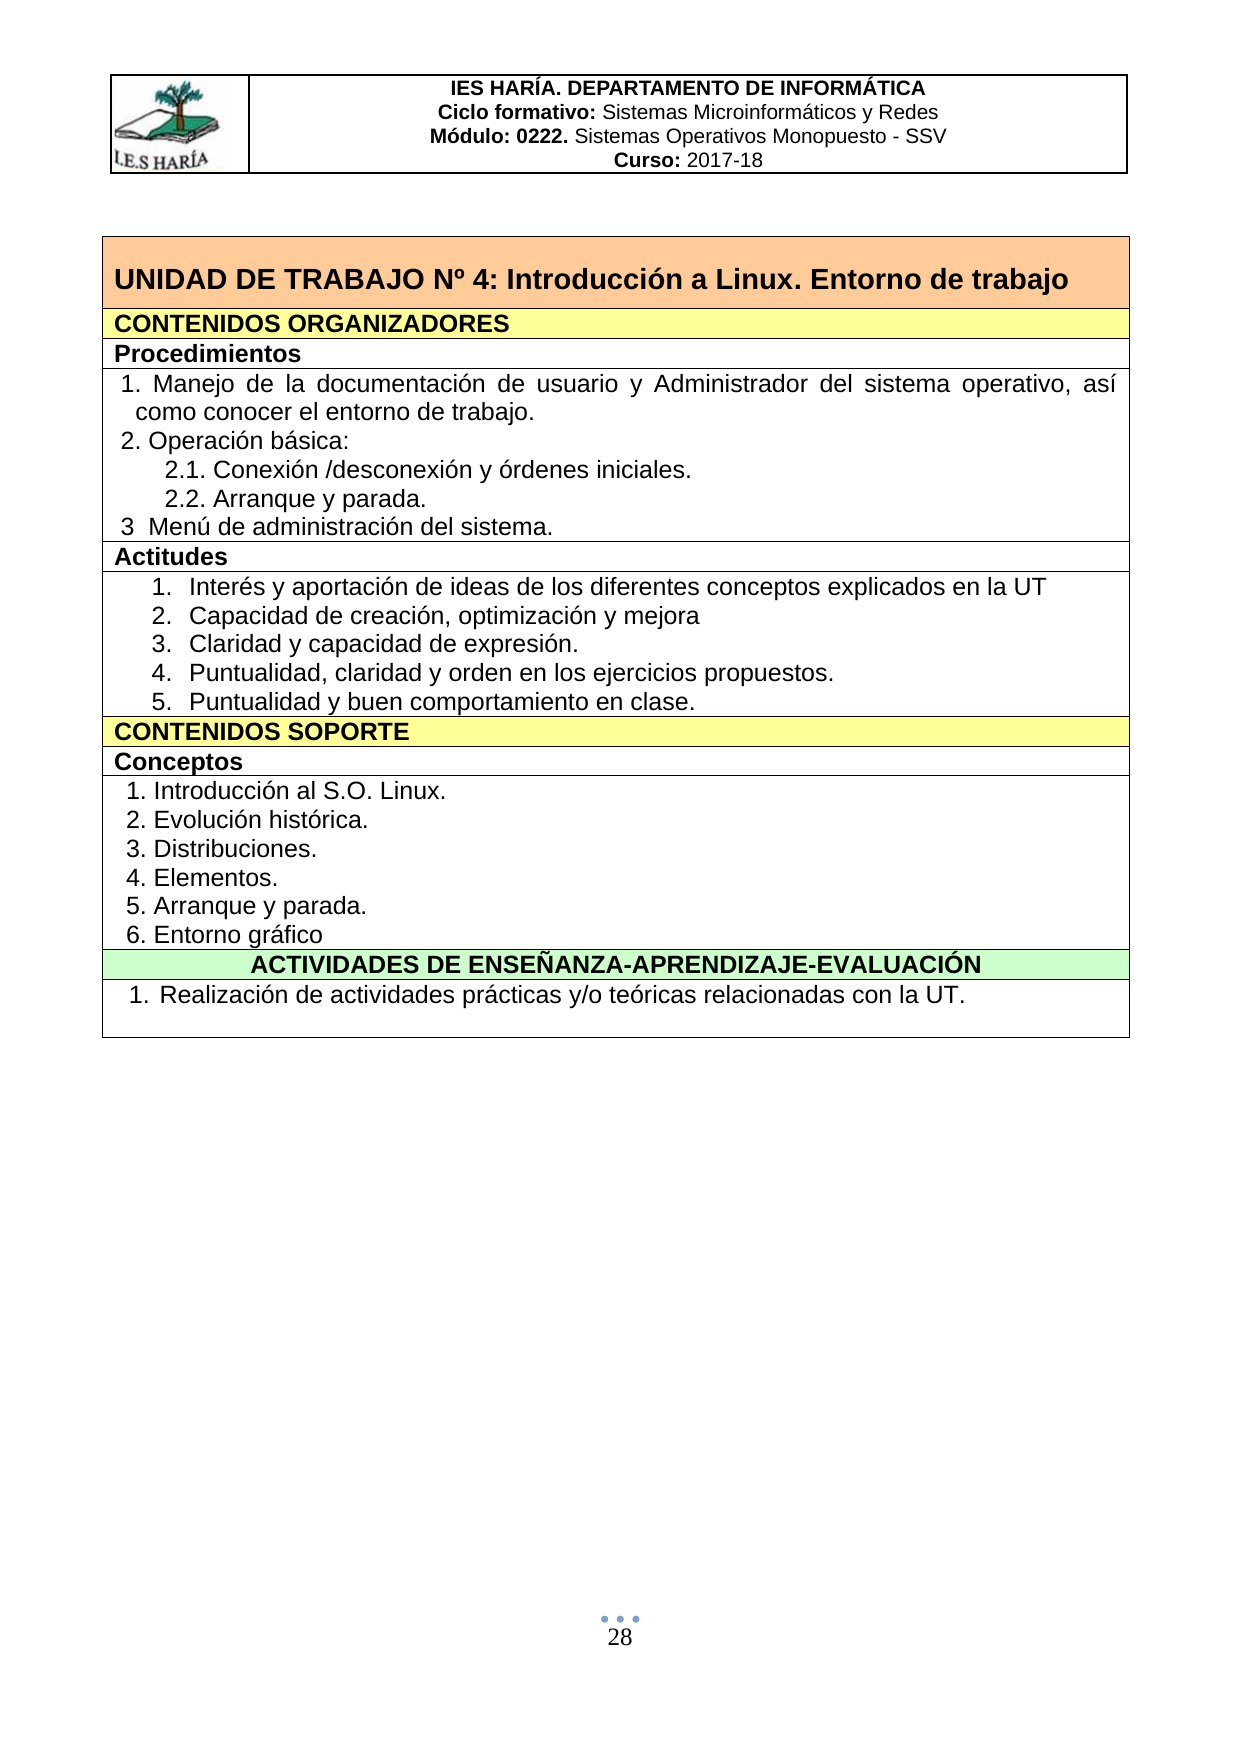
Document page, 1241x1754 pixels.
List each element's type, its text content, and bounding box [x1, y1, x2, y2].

table_cell Interés y aportación de ideas de los diferentes conceptos explicados en la UT Capacidad de creación, optimización y mejora Claridad y capacidad de expresión. Puntualidad, claridad y orden en los ejercicios propuestos. Puntualidad y buen comportamiento en clase. [103, 572, 1129, 716]
table_cell ACTIVIDADES DE ENSEÑANZA-APRENDIZAJE-EVALUACIÓN [103, 950, 1129, 979]
table_header UNIDAD DE TRABAJO Nº 4: Introducción a Linux. Entorno de trabajo [103, 237, 1129, 308]
table_cell CONTENIDOS SOPORTE [103, 717, 1129, 746]
table_cell Realización de actividades prácticas y/o teóricas relacionadas con la UT. [103, 980, 1129, 1037]
table_cell 1. Introducción al S.O. Linux. 2. Evolución histórica. 3. Distribuciones. 4. Elementos. 5. Arranque y parada. 6. Entorno gráfico [103, 776, 1129, 949]
table_cell CONTENIDOS ORGANIZADORES [103, 309, 1129, 338]
table_cell Actitudes [103, 542, 1129, 571]
table_cell Procedimientos [103, 339, 1129, 368]
table_cell 1. Manejo de la documentación de usuario y Administrador del sistema operativo, así como conocer el entorno de trabajo. 2. Operación básica: 2.1. Conexión /desconexión y órdenes iniciales. 2.2. Arranque y parada. 3 Menú de administración del sistema. [103, 369, 1129, 541]
picture [112, 76, 225, 171]
table_cell Conceptos [103, 747, 1129, 775]
